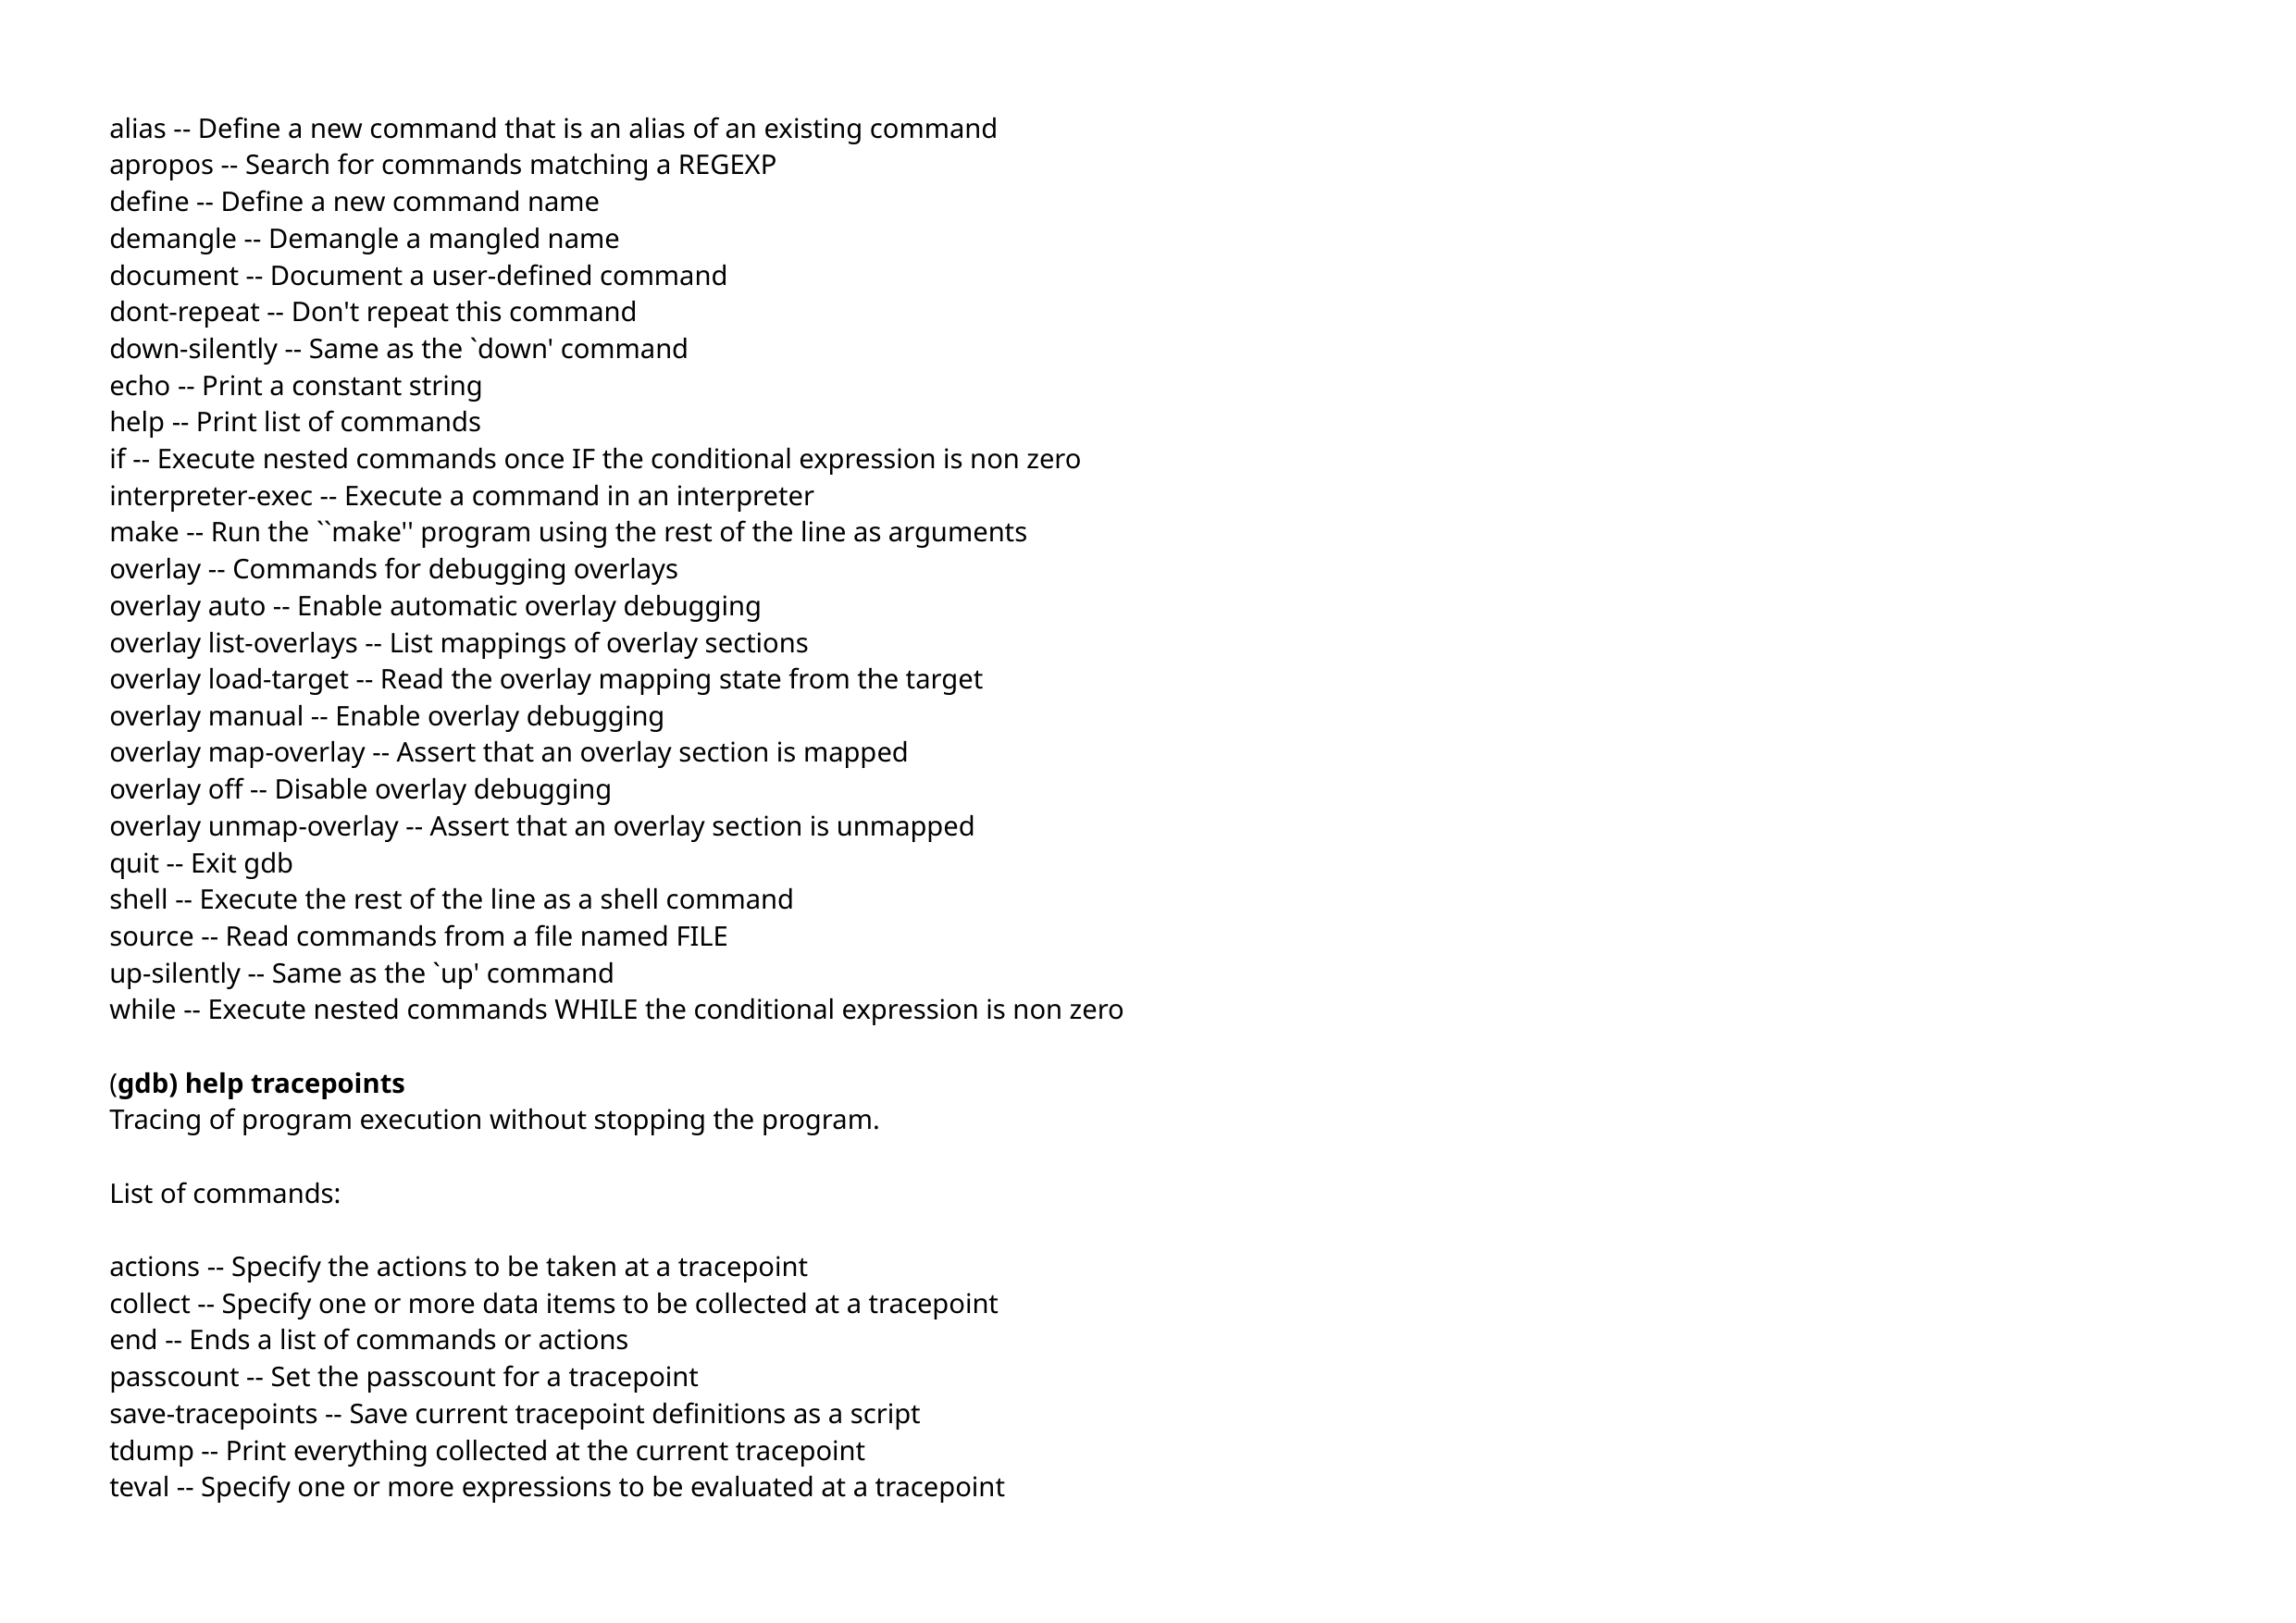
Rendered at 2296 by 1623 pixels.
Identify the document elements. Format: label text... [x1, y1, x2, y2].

text alias -- Define a new command that is an alias of an existing command apropos -- Search for commands matching a REGEXP define -- Define a new command name demangle -- Demangle a mangled name document -- Document a user-defined command dont-repeat -- Don't repeat this command down-silently -- Same as the `down' command echo -- Print a constant string help -- Print list of commands if -- Execute nested commands once IF the conditional expression is non zero interpreter-exec -- Execute a command in an interpreter make -- Run the ``make'' program using the rest of the line as arguments overlay -- Commands for debugging overlays overlay auto -- Enable automatic overlay debugging overlay list-overlays -- List mappings of overlay sections overlay load-target -- Read the overlay mapping state from the target overlay manual -- Enable overlay debugging overlay map-overlay -- Assert that an overlay section is mapped overlay off -- Disable overlay debugging overlay unmap-overlay -- Assert that an overlay section is unmapped quit -- Exit gdb shell -- Execute the rest of the line as a shell command source -- Read commands from a file named FILE up-silently -- Same as the `up' command while -- Execute nested commands WHILE the conditional expression is non zero (gdb) help tracepoints Tracing of program execution without stopping the program. List of commands: actions -- Specify the actions to be taken at a tracepoint collect -- Specify one or more data items to be collected at a tracepoint end -- Ends a list of commands or actions passcount -- Set the passcount for a tracepoint save-tracepoints -- Save current tracepoint definitions as a script tdump -- Print everything collected at the current tracepoint teval -- Specify one or more expressions to be evaluated at a tracepoint [109, 109, 2278, 1505]
